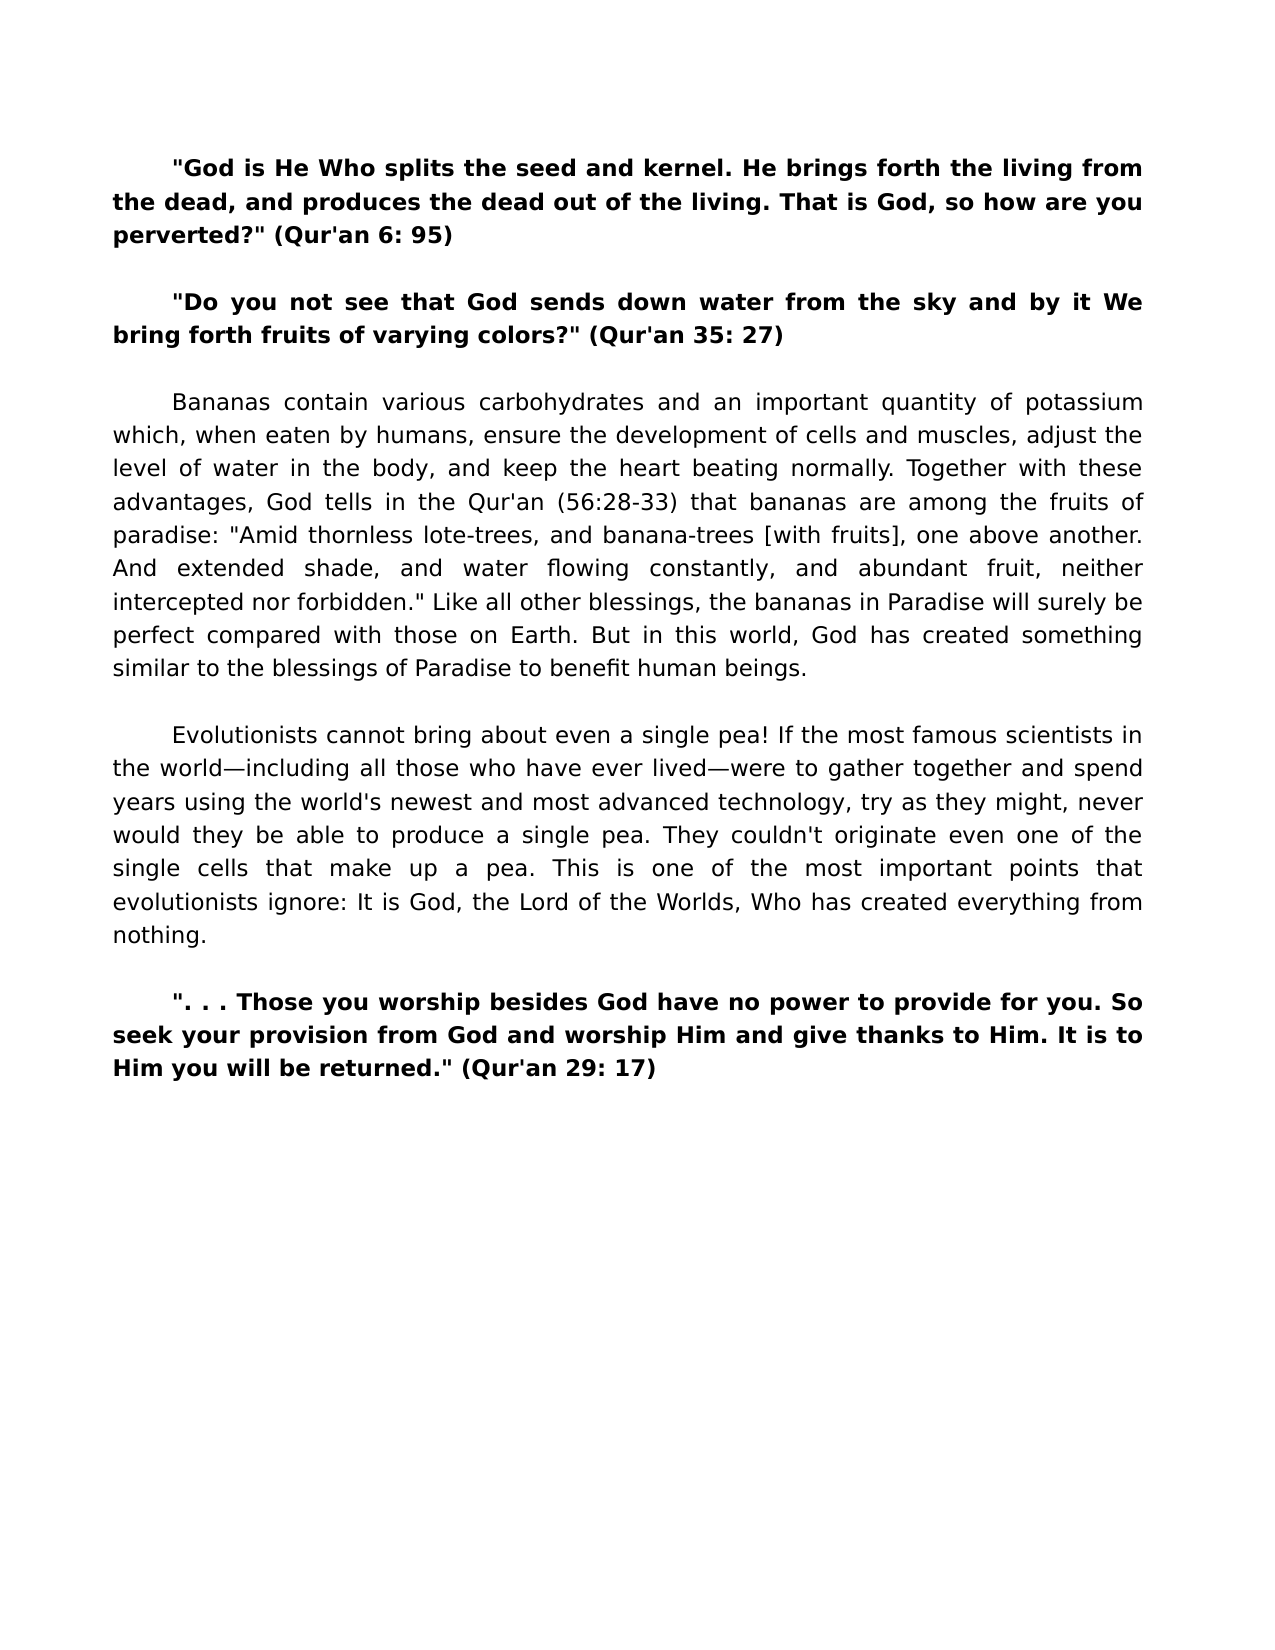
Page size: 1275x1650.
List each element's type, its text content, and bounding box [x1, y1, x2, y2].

text "God is He Who splits the seed and kernel. He brings forth the living from the dead, and produces the dead out of the living. That is God, so how are you perverted?" (Qur'an 6: 95) [112, 150, 1145, 250]
text Evolutionists cannot bring about even a single pea! If the most famous scientists in the world—including all those who have ever lived—were to gather together and spend years using the world's newest and most advanced technology, try as they might, never would they be able to produce a single pea. They couldn't originate even one of the single cells that make up a pea. This is one of the most important points that evolutionists ignore: It is God, the Lord of the Worlds, Who has created everything from nothing. [112, 717, 1145, 950]
text Bananas contain various carbohydrates and an important quantity of potassium which, when eaten by humans, ensure the development of cells and muscles, adjust the level of water in the body, and keep the heart beating normally. Together with these advantages, God tells in the Qur'an (56:28-33) that bananas are among the fruits of paradise: "Amid thornless lote-trees, and banana-trees [with fruits], one above another. And extended shade, and water flowing constantly, and abundant fruit, neither intercepted nor forbidden." Like all other blessings, the bananas in Paradise will surely be perfect compared with those on Earth. But in this world, God has created something similar to the blessings of Paradise to benefit human beings. [112, 383, 1145, 683]
text "Do you not see that God sends down water from the sky and by it We bring forth fruits of varying colors?" (Qur'an 35: 27) [112, 283, 1145, 350]
text ". . . Those you worship besides God have no power to provide for you. So seek your provision from God and worship Him and give thanks to Him. It is to Him you will be returned." (Qur'an 29: 17) [112, 983, 1145, 1083]
